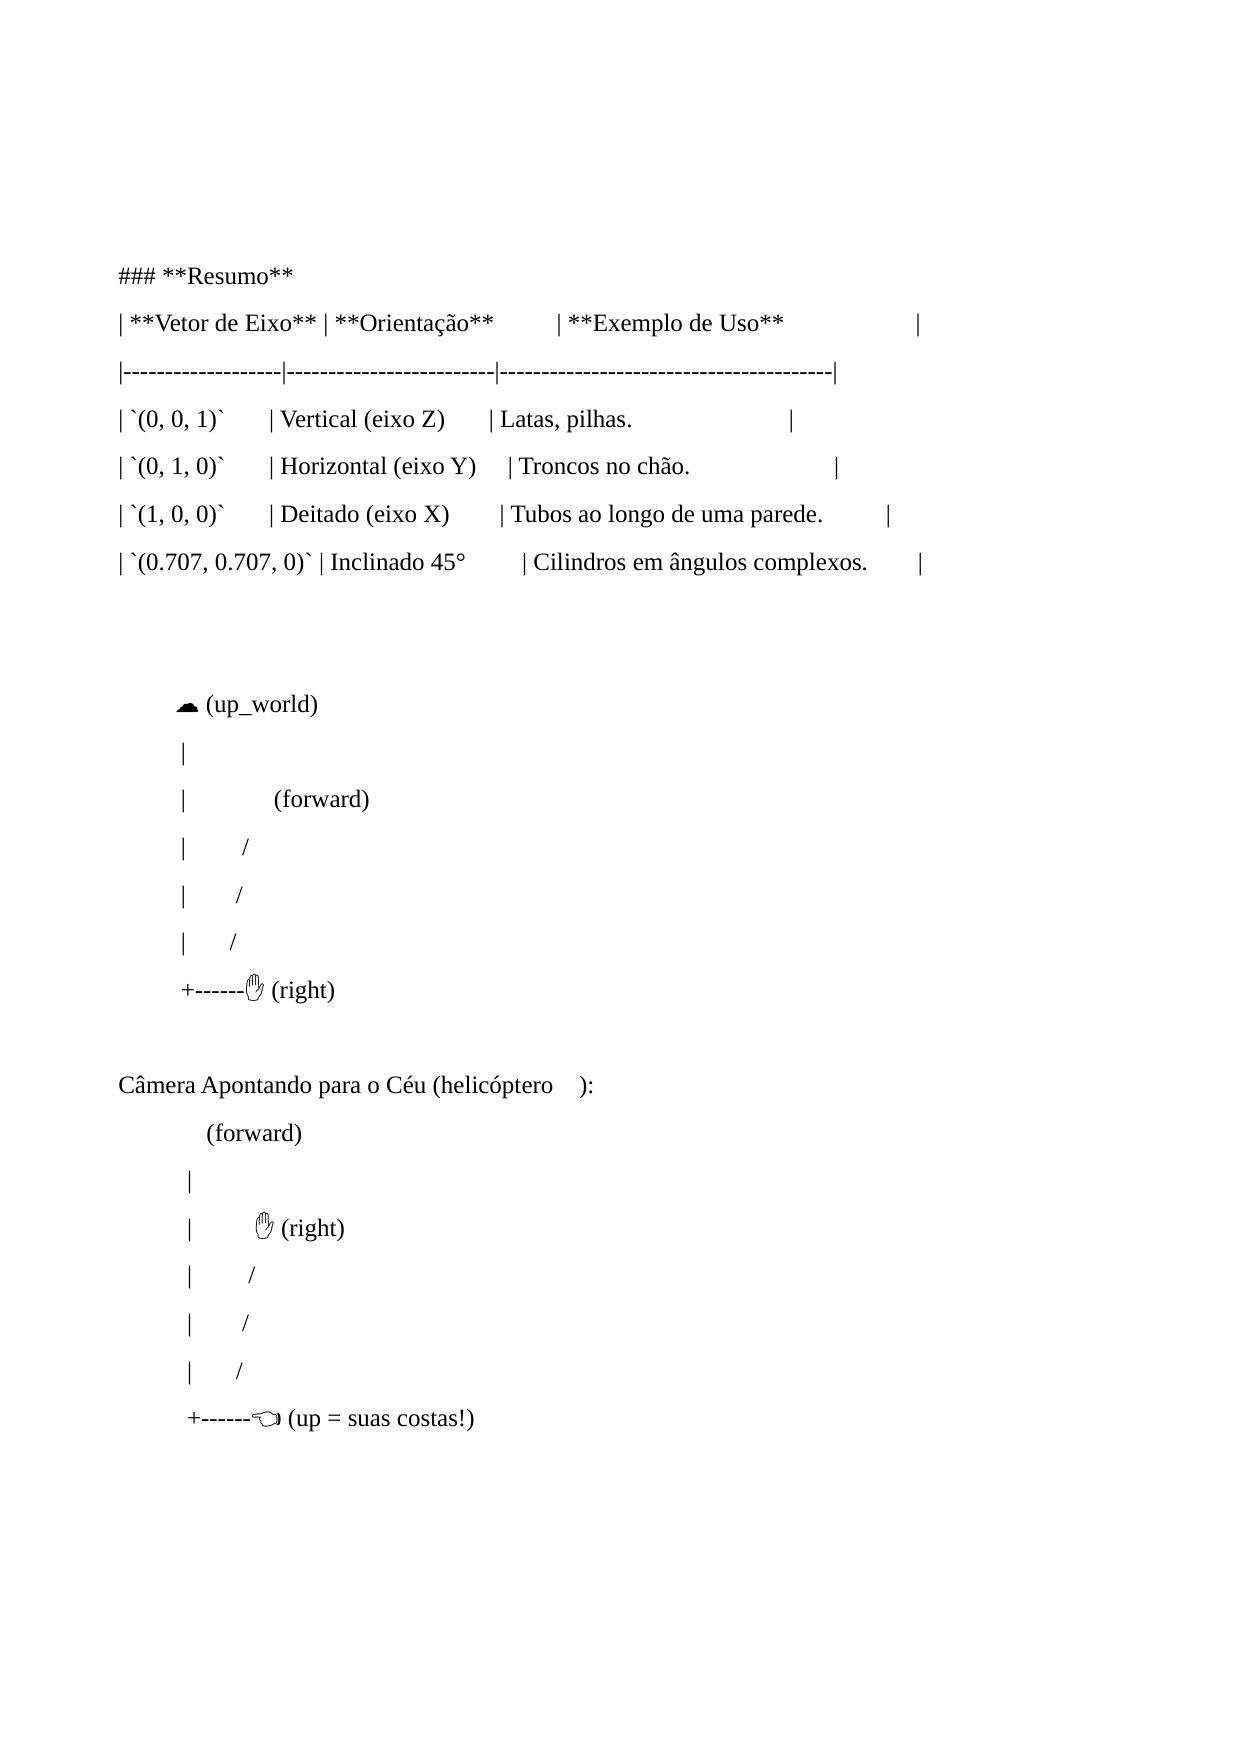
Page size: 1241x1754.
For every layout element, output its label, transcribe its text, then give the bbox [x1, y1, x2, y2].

text +------✋ (right) [118, 975, 1122, 1004]
text | `(0, 1, 0)` | Horizontal (eixo Y) | Troncos no chão. | [118, 451, 1122, 480]
text | / [118, 832, 1122, 861]
text | **Vetor de Eixo** | **Orientação** | **Exemplo de Uso** | [118, 308, 1122, 337]
text | `(1, 0, 0)` | Deitado (eixo X) | Tubos ao longo de uma parede. | [118, 499, 1122, 528]
text | [118, 1165, 1122, 1194]
text ### **Resumo** [118, 261, 1122, 290]
text | / [118, 880, 1122, 908]
text ☁️ (up_world) [118, 689, 1122, 718]
text | 🌳 (forward) [118, 784, 1122, 813]
text Câmera Apontando para o Céu (helicóptero 🚁): [118, 1070, 1122, 1099]
text | `(0.707, 0.707, 0)` | Inclinado 45° | Cilindros em ângulos complexos. | [118, 547, 1122, 575]
text | ✋ (right) [118, 1213, 1122, 1242]
text |-------------------|-------------------------|----------------------------------------| [118, 356, 1122, 385]
text | [118, 737, 1122, 766]
text | `(0, 0, 1)` | Vertical (eixo Z) | Latas, pilhas. | [118, 404, 1122, 432]
text | / [118, 1261, 1122, 1289]
text | / [118, 927, 1122, 956]
text | / [118, 1308, 1122, 1337]
text 🚁 (forward) [118, 1118, 1122, 1147]
text | / [118, 1356, 1122, 1384]
text +------👈 (up = suas costas!) [118, 1403, 1122, 1432]
